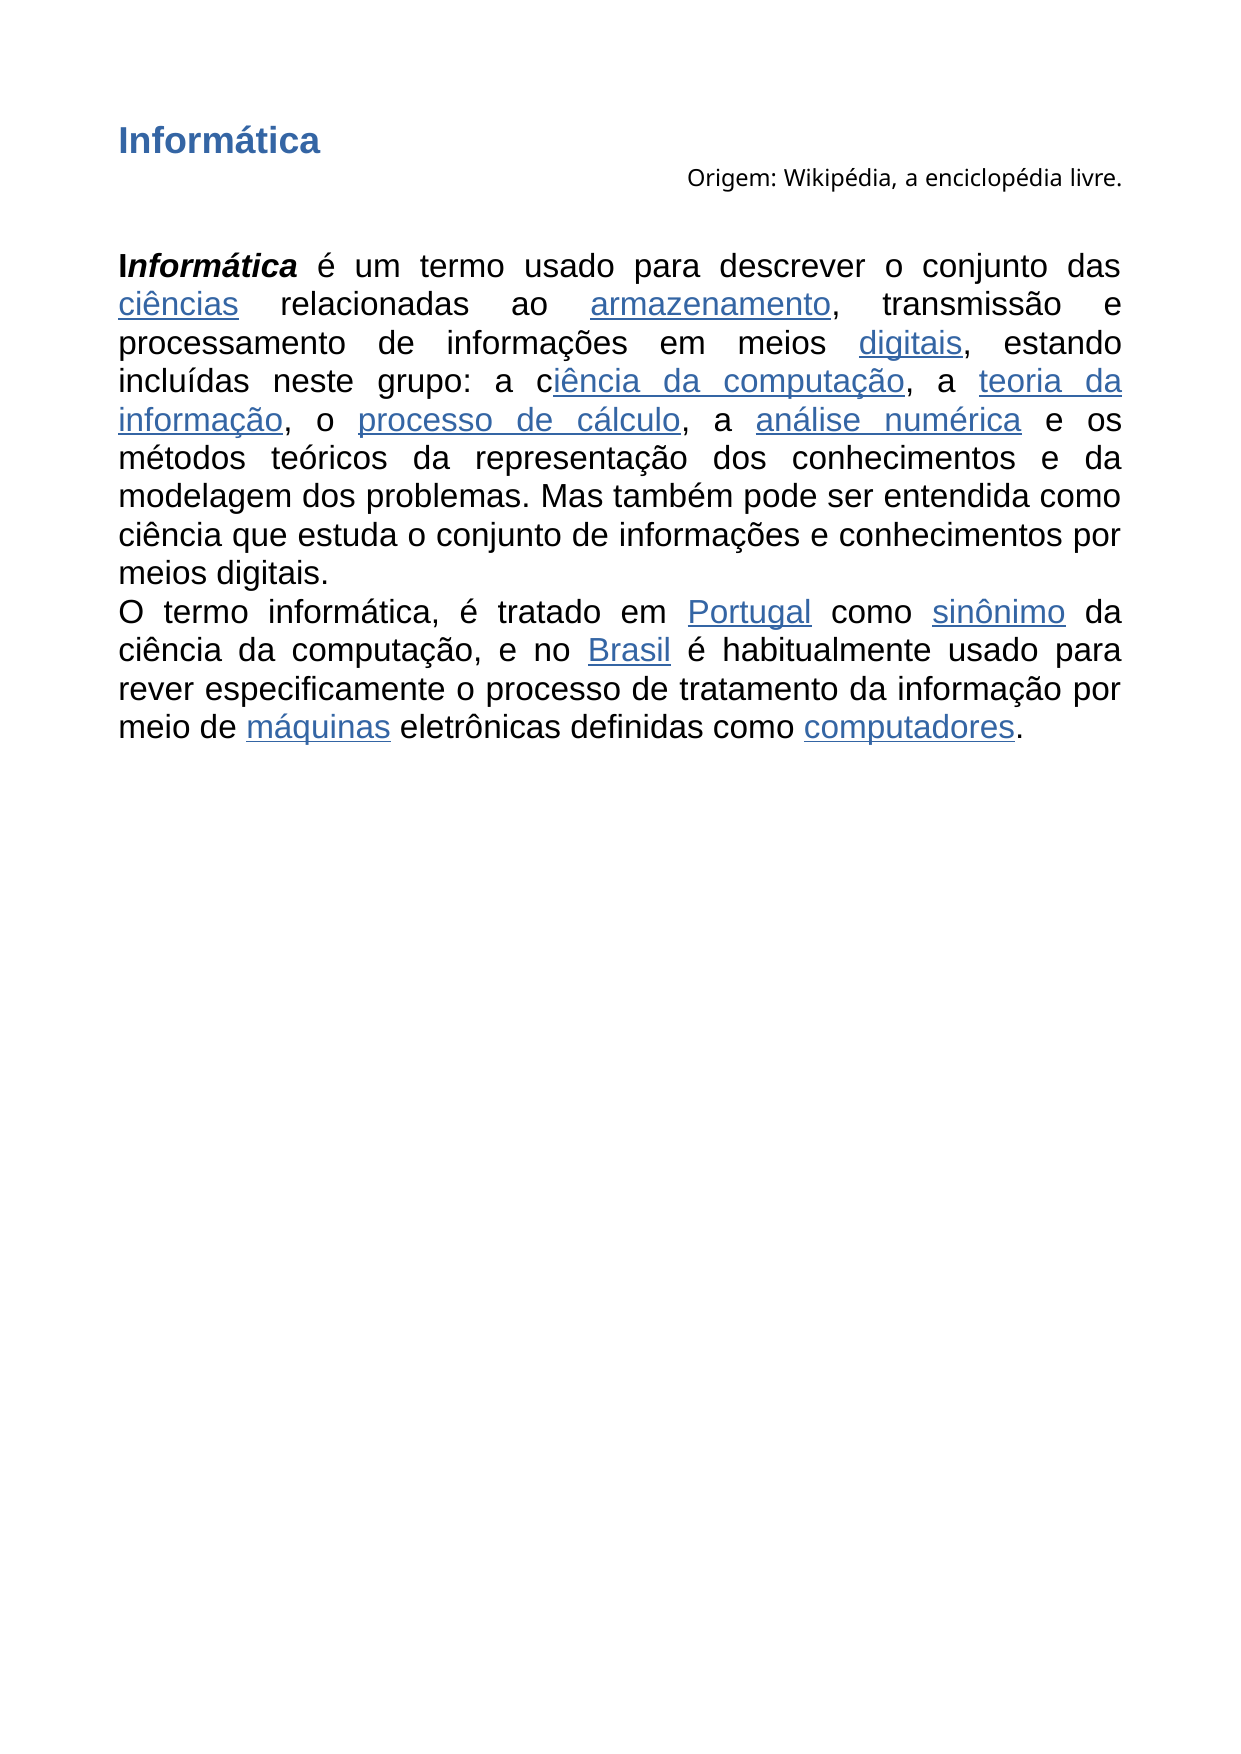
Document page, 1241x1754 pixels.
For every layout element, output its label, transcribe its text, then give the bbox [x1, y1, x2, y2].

text Informática [118, 118, 1122, 161]
text O termo informática, é tratado em Portugal como sinônimo da ciência da computação, e no Brasil é habitualmente usado para rever especificamente o processo de tratamento da informação por meio de máquinas eletrônicas definidas como computadores. [118, 592, 1122, 746]
text Informática é um termo usado para descrever o conjunto das ciências relacionadas ao armazenamento, transmissão e processamento de informações em meios digitais, estando incluídas neste grupo: a ciência da computação, a teoria da informação, o processo de cálculo, a análise numérica e os métodos teóricos da representação dos conhecimentos e da modelagem dos problemas. Mas também pode ser entendida como ciência que estuda o conjunto de informações e conhecimentos por meios digitais. [118, 246, 1122, 592]
text Origem: Wikipédia, a enciclopédia livre. [118, 161, 1122, 193]
